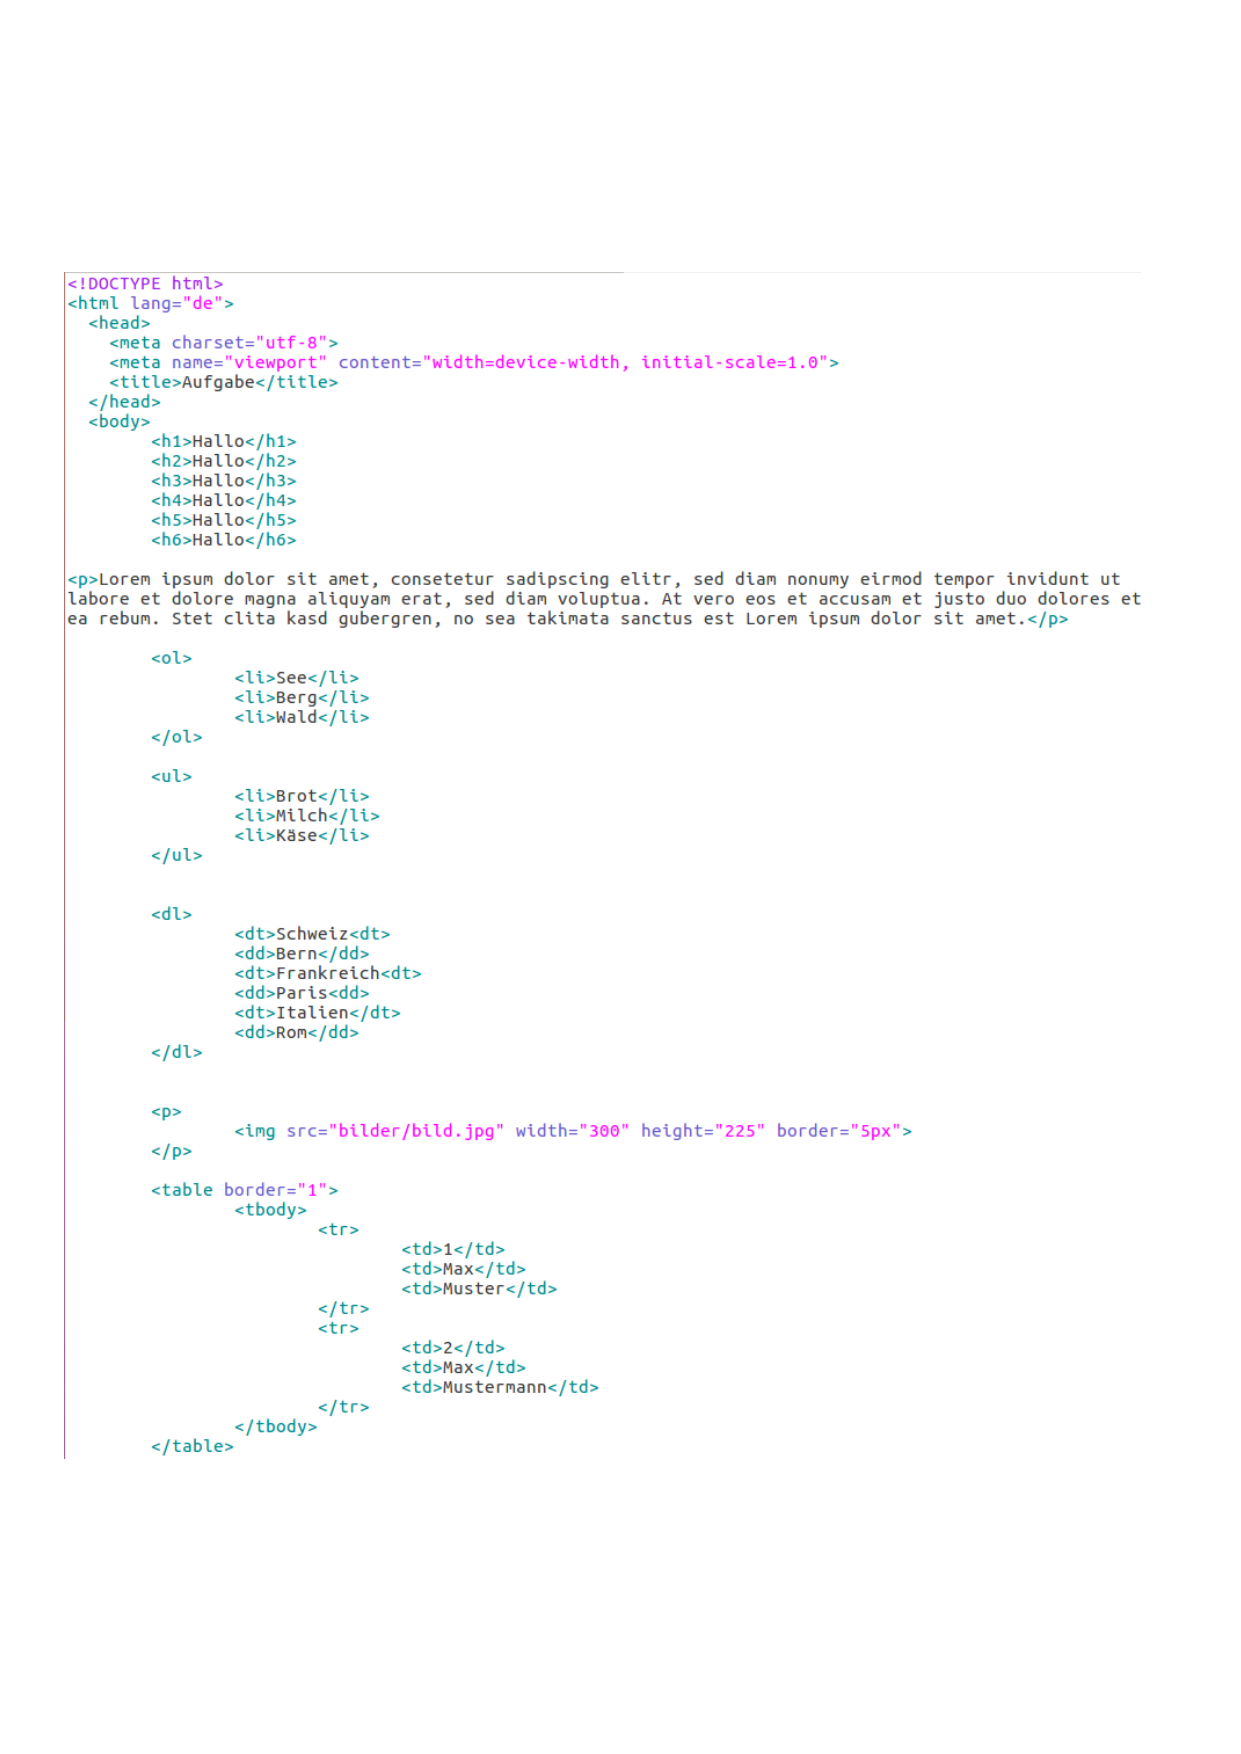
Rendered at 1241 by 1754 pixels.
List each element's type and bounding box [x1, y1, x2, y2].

picture [64, 272, 1142, 1459]
